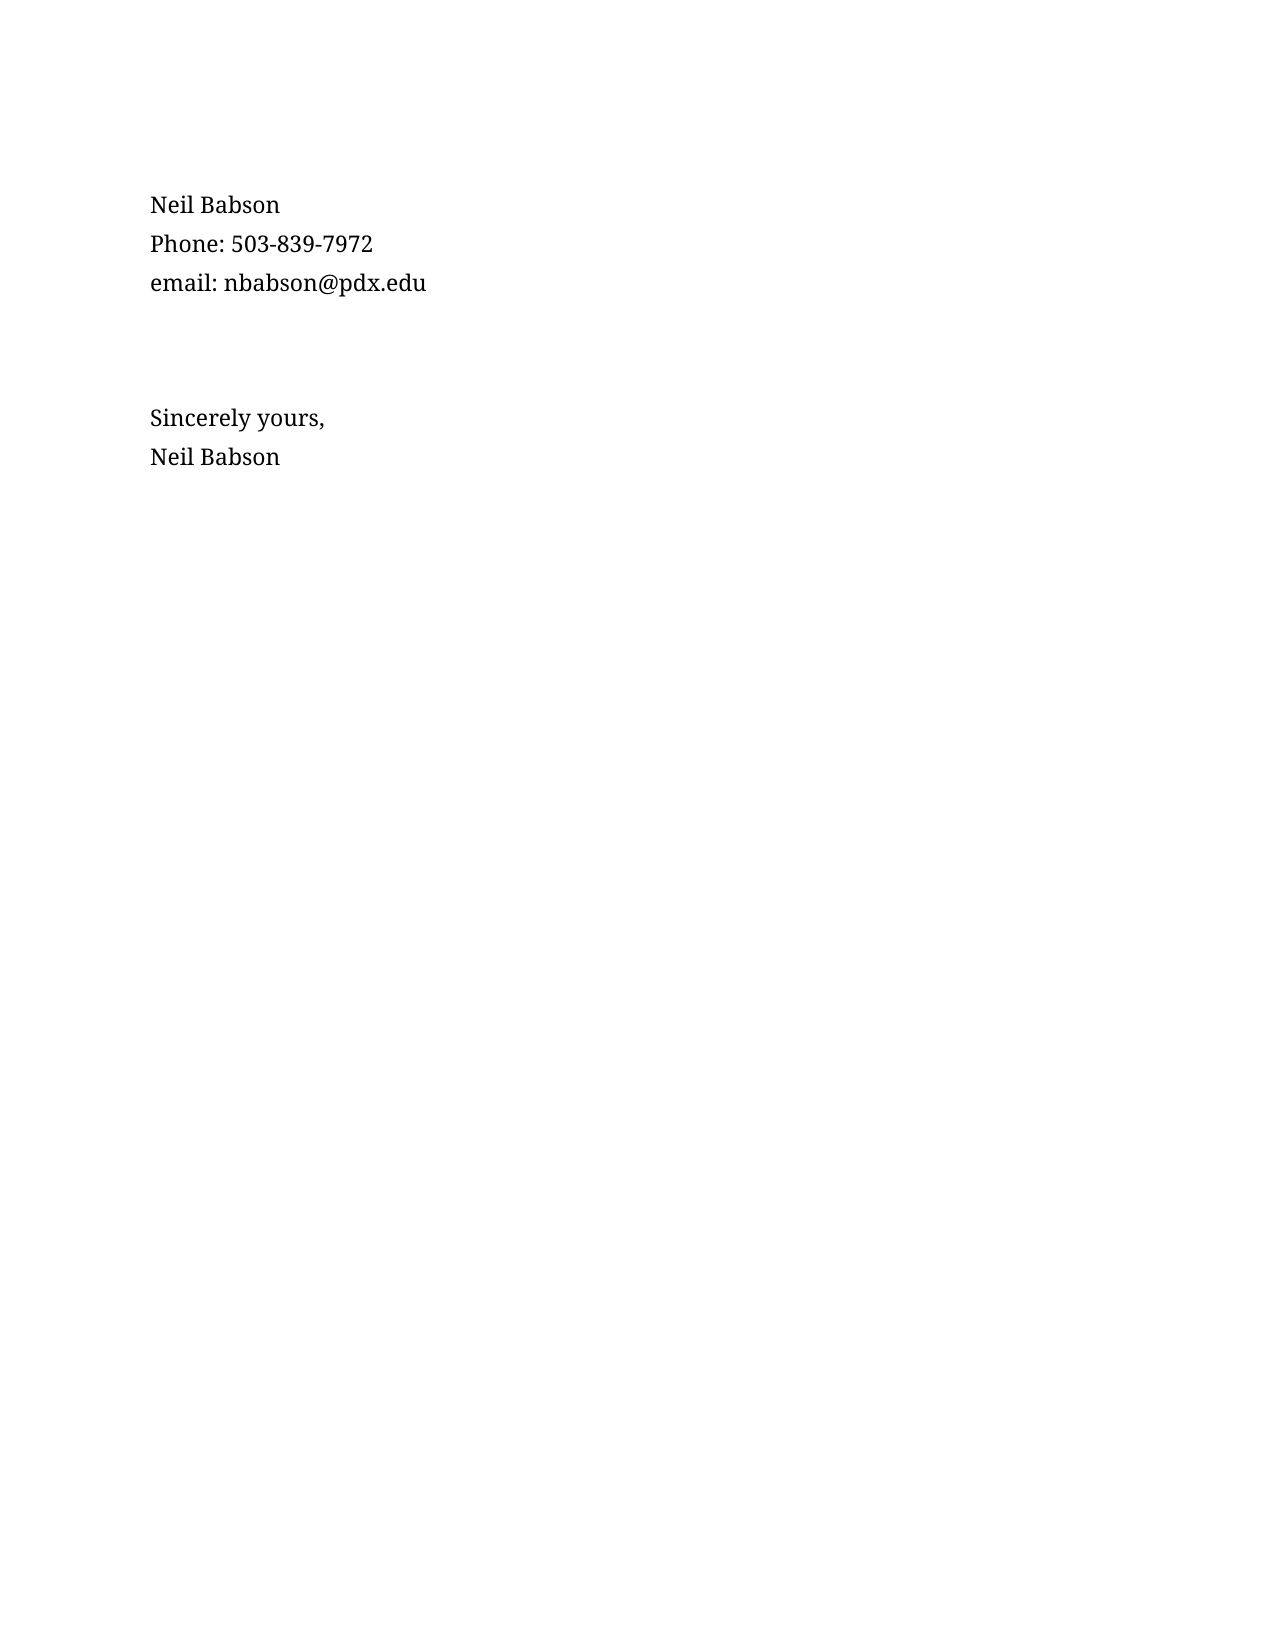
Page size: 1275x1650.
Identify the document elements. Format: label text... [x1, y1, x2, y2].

text Phone: 503-839-7972 [150, 228, 1069, 259]
text Neil Babson [150, 441, 1069, 472]
text Sincerely yours, [150, 402, 1069, 433]
text email: nbabson@pdx.edu [150, 267, 1069, 298]
text Neil Babson [150, 189, 1069, 220]
